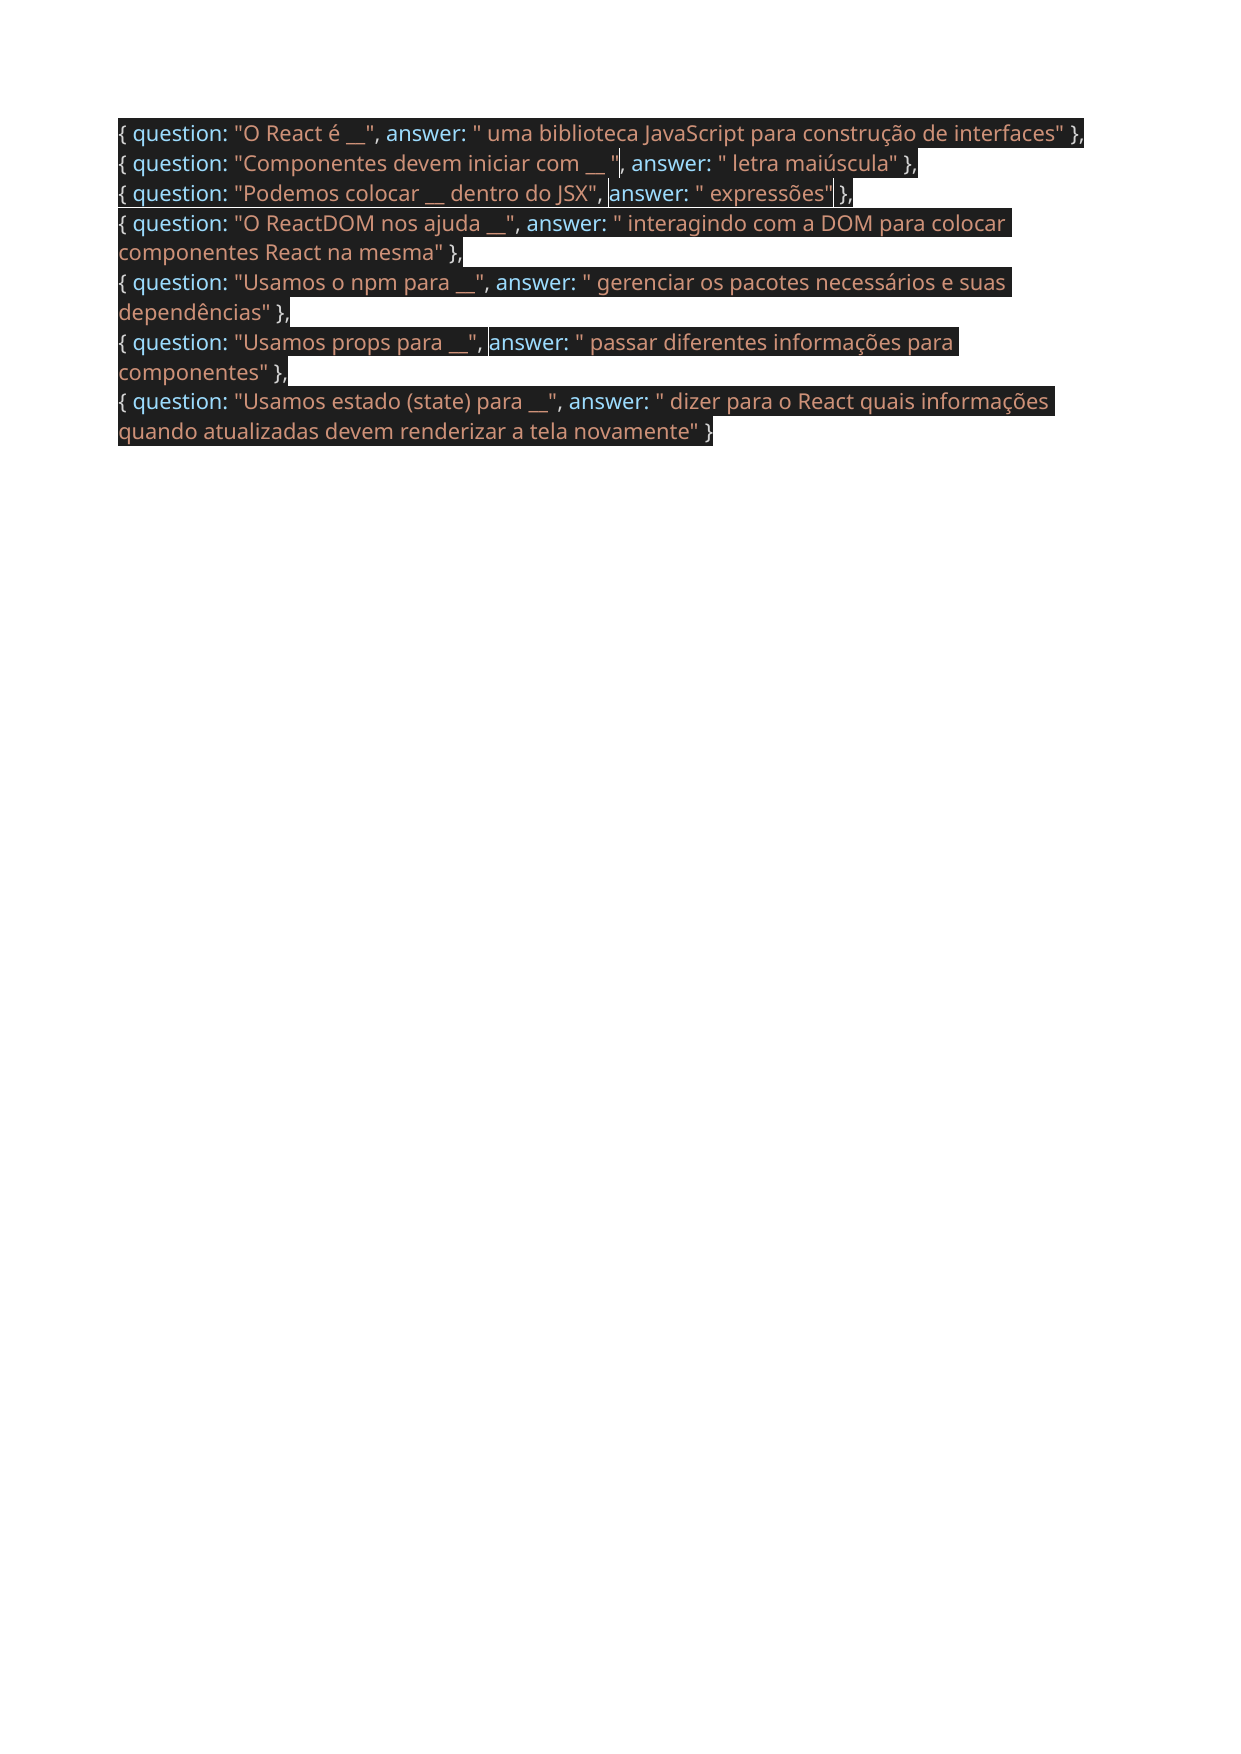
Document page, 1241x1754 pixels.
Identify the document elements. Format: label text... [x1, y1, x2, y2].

text { question: "Usamos o npm para __", answer: " gerenciar os pacotes necessários e suas dependências" }, [118, 267, 1122, 327]
text { question: "O React é __", answer: " uma biblioteca JavaScript para construção de interfaces" }, [118, 118, 1122, 148]
text { question: "Componentes devem iniciar com __ ", answer: " letra maiúscula" }, [118, 148, 1122, 178]
text { question: "Usamos props para __", answer: " passar diferentes informações para componentes" }, [118, 327, 1122, 386]
text { question: "Usamos estado (state) para __", answer: " dizer para o React quais informações quando atualizadas devem renderizar a tela novamente" } [118, 386, 1122, 446]
text { question: "O ReactDOM nos ajuda __", answer: " interagindo com a DOM para colocar componentes React na mesma" }, [118, 207, 1122, 267]
text { question: "Podemos colocar __ dentro do JSX", answer: " expressões" }, [118, 178, 1122, 207]
